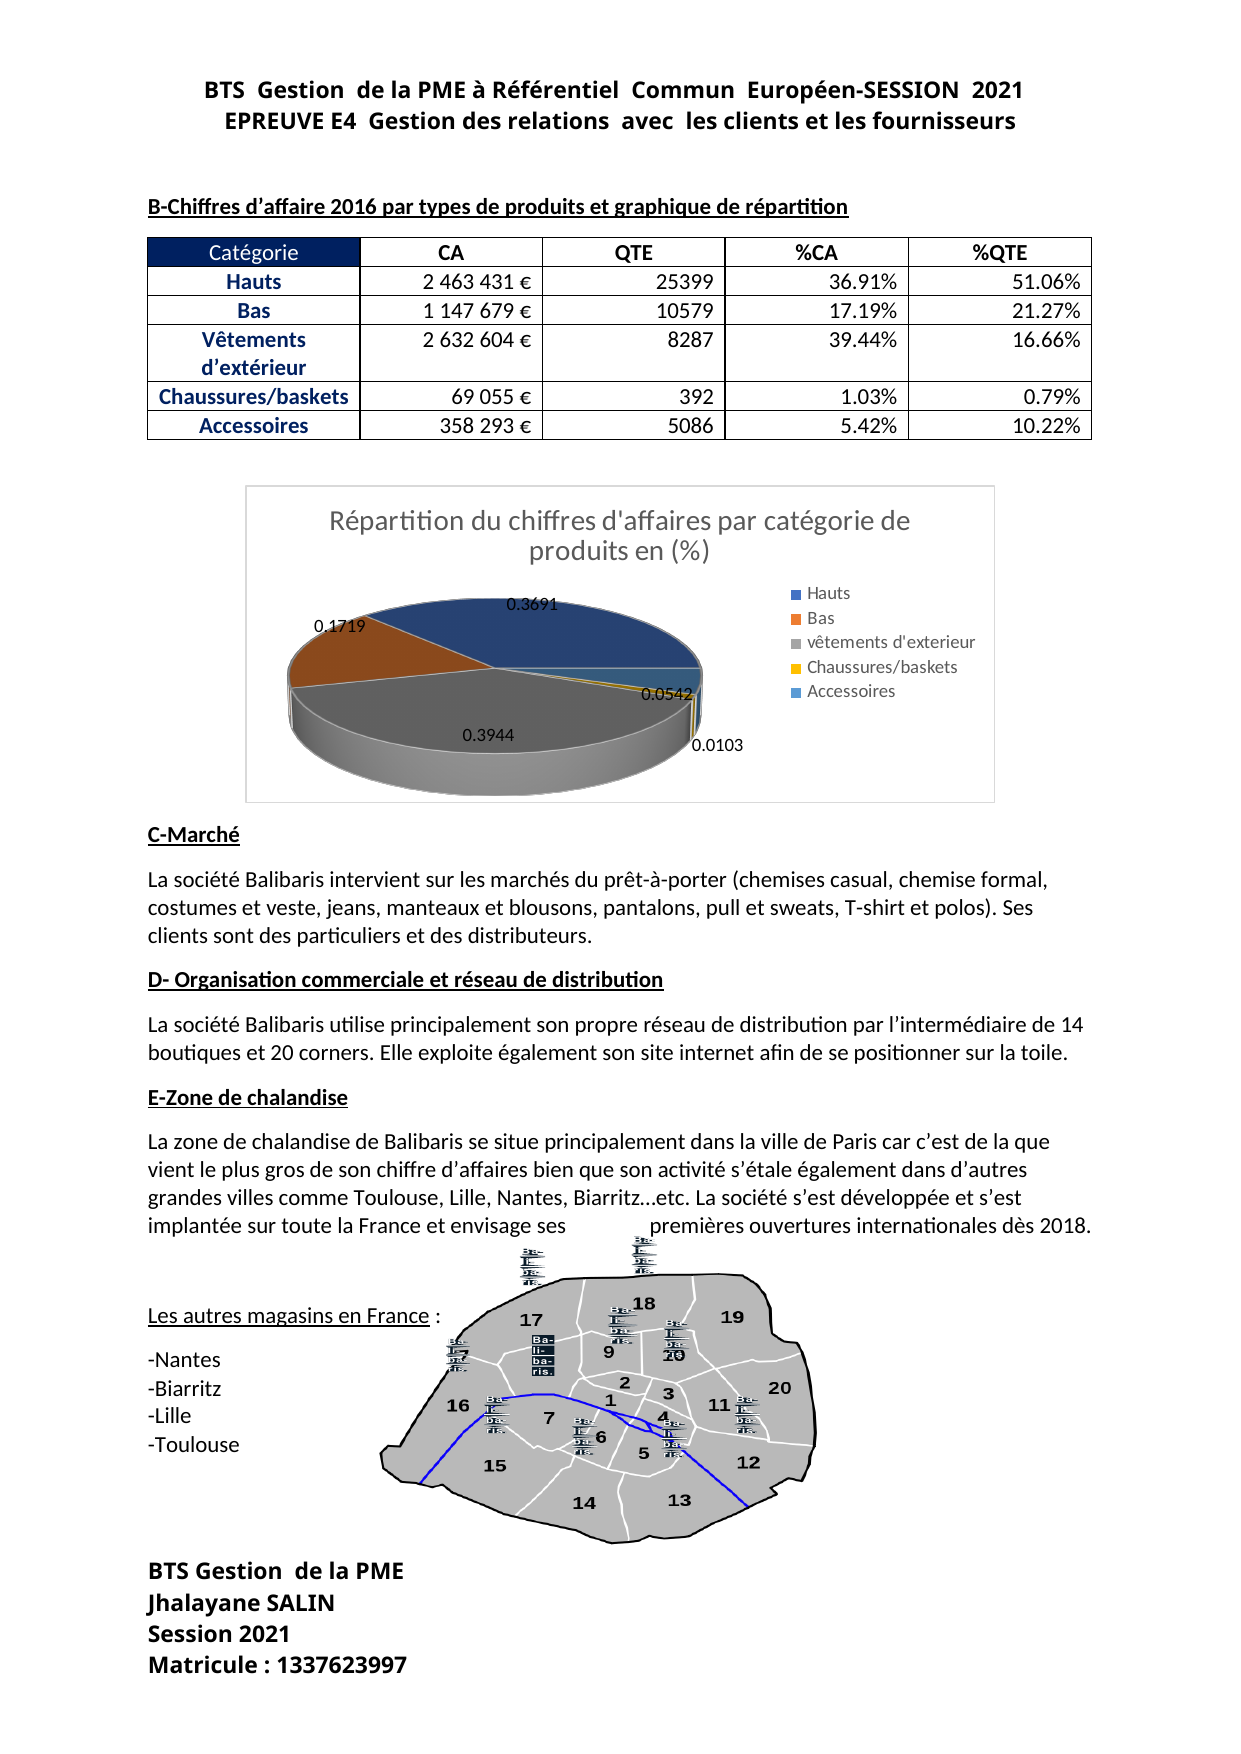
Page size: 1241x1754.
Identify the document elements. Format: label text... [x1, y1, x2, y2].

table_cell 2 632 604 € [361, 325, 542, 381]
text C-Marché [148, 820, 1093, 848]
table_cell 0.79% [909, 382, 1091, 410]
table_cell 1.03% [726, 382, 908, 410]
table_cell 5.42% [726, 411, 908, 439]
table_cell 10.22% [909, 411, 1091, 439]
text La société Balibaris utilise principalement son propre réseau de distribution par l’intermédiaire de 14 boutiques et 20 corners. Elle exploite également son site internet afin de se positionner sur la toile. [148, 1010, 1093, 1066]
text [811, 1374, 1093, 1402]
text La zone de chalandise de Balibaris se situe principalement dans la ville de Paris car c’est de la que vient le plus gros de son chiffre d’affaires bien que son activité s’étale également dans d’autres grandes villes comme Toulouse, Lille, Nantes, Biarritz…etc. La société s’est développée et s’est implantée sur toute la France et envisage ses premières ouvertures internationales dès 2018. [148, 1127, 1093, 1239]
text D- Organisation commerciale et réseau de distribution [148, 965, 1093, 993]
table_cell 5086 [543, 411, 724, 439]
table_cell Vêtements d’extérieur [148, 325, 359, 381]
text -Nantes [148, 1346, 450, 1374]
table_cell 36.91% [726, 267, 908, 295]
table_cell 2 463 431 € [361, 267, 542, 295]
text [801, 1346, 1093, 1374]
table_cell Chaussures/baskets [148, 382, 359, 410]
table_cell 39.44% [726, 325, 908, 381]
table_header %QTE [909, 238, 1091, 266]
table_header CA [361, 238, 542, 266]
table_header Catégorie [148, 238, 359, 266]
text -Toulouse [148, 1430, 407, 1458]
text E-Zone de chalandise [148, 1083, 1093, 1111]
table_cell 358 293 € [361, 411, 542, 439]
text -Biarritz [148, 1374, 444, 1402]
text -Lille [148, 1402, 425, 1430]
text B-Chiffres d’affaire 2016 par types de produits et graphique de répartition [148, 192, 1093, 220]
text [814, 1402, 1093, 1430]
table_cell 51.06% [909, 267, 1091, 295]
table_cell Accessoires [148, 411, 359, 439]
table_cell 25399 [543, 267, 724, 295]
table_header QTE [543, 238, 724, 266]
table_cell 10579 [543, 296, 724, 324]
table_cell 69 055 € [361, 382, 542, 410]
text Les autres magasins en France : [148, 1301, 505, 1329]
table_cell 8287 [543, 325, 724, 381]
table_cell 21.27% [909, 296, 1091, 324]
text [769, 1301, 1093, 1329]
text La société Balibaris intervient sur les marchés du prêt-à-porter (chemises casual, chemise formal, costumes et veste, jeans, manteaux et blousons, pantalons, pull et sweats, T-shirt et polos). Ses clients sont des particuliers et des distributeurs. [148, 865, 1093, 949]
table_cell Bas [148, 296, 359, 324]
table_cell Hauts [148, 267, 359, 295]
table_cell 392 [543, 382, 724, 410]
table_cell 1 147 679 € [361, 296, 542, 324]
table_cell 17.19% [726, 296, 908, 324]
table_header %CA [726, 238, 908, 266]
table_cell 16.66% [909, 325, 1091, 381]
text [812, 1430, 1093, 1458]
